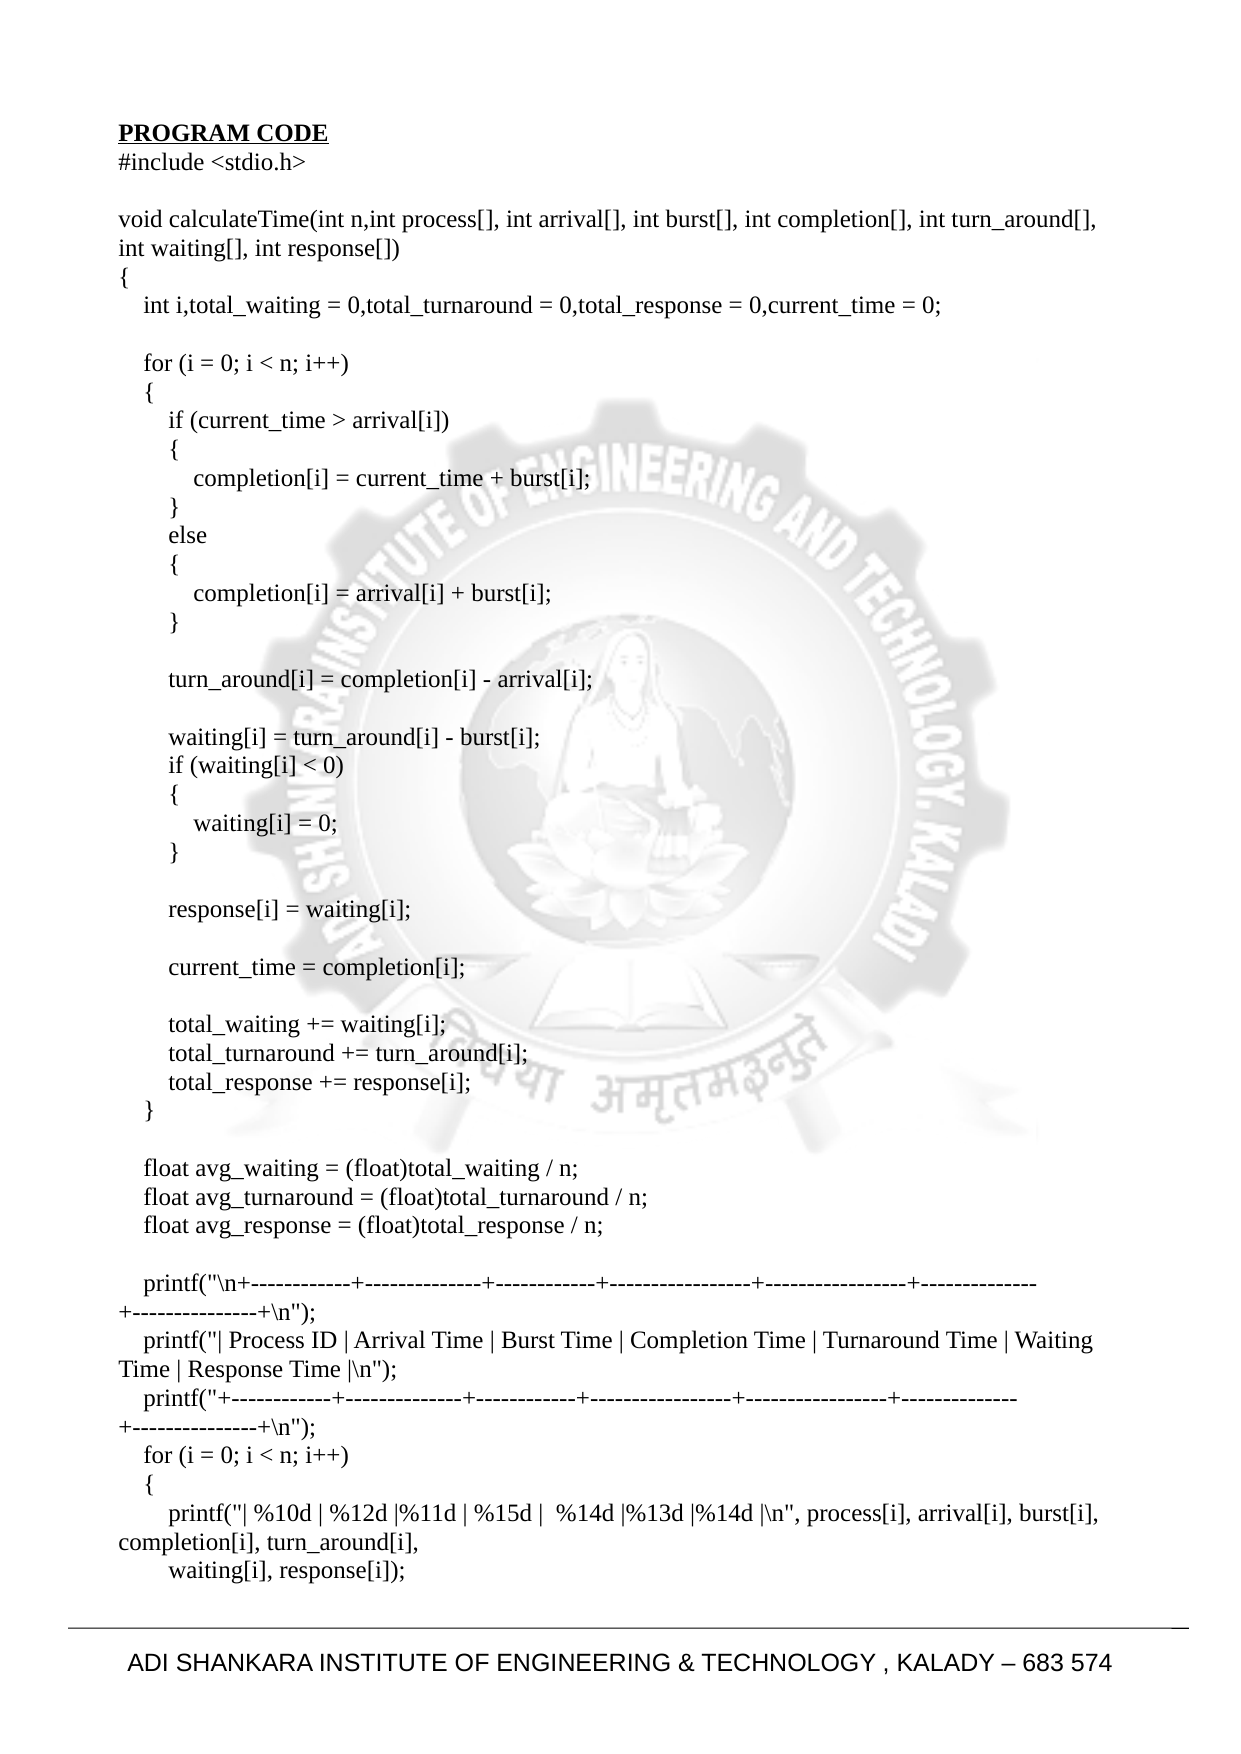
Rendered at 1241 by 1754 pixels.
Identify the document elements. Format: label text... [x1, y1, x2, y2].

text { [118, 779, 1122, 808]
text { [118, 1469, 1122, 1498]
text completion[i] = current_time + burst[i]; [118, 463, 1122, 492]
text void calculateTime(int n,int process[], int arrival[], int burst[], int completion[], int turn_around[], int waiting[], int response[]) [118, 204, 1122, 262]
text { [118, 262, 1122, 291]
text { [118, 549, 1122, 578]
text printf("\n+------------+--------------+------------+-----------------+-----------------+--------------+---------------+\n"); [118, 1268, 1122, 1326]
text for (i = 0; i < n; i++) [118, 348, 1122, 377]
text turn_around[i] = completion[i] - arrival[i]; [118, 664, 1122, 693]
text total_waiting += waiting[i]; [118, 1009, 1122, 1038]
text printf("| %10d | %12d |%11d | %15d | %14d |%13d |%14d |\n", process[i], arrival[i], burst[i], completion[i], turn_around[i], [118, 1498, 1122, 1556]
text waiting[i] = 0; [118, 808, 1122, 837]
text { [118, 434, 1122, 463]
text total_turnaround += turn_around[i]; [118, 1038, 1122, 1067]
text if (current_time > arrival[i]) [118, 406, 1122, 434]
text } [118, 1096, 1122, 1124]
text } [118, 607, 1122, 636]
text } [118, 492, 1122, 521]
text waiting[i] = turn_around[i] - burst[i]; [118, 722, 1122, 751]
text printf("+------------+--------------+------------+-----------------+-----------------+--------------+---------------+\n"); [118, 1383, 1122, 1441]
text waiting[i], response[i]); [118, 1556, 1122, 1584]
text completion[i] = arrival[i] + burst[i]; [118, 578, 1122, 607]
text printf("| Process ID | Arrival Time | Burst Time | Completion Time | Turnaround Time | Waiting Time | Response Time |\n"); [118, 1326, 1122, 1383]
text for (i = 0; i < n; i++) [118, 1441, 1122, 1469]
text } [118, 837, 1122, 866]
text total_response += response[i]; [118, 1067, 1122, 1096]
text PROGRAM CODE [118, 118, 1122, 147]
text float avg_turnaround = (float)total_turnaround / n; [118, 1182, 1122, 1211]
text #include <stdio.h> [118, 147, 1122, 176]
text response[i] = waiting[i]; [118, 894, 1122, 923]
text float avg_response = (float)total_response / n; [118, 1211, 1122, 1239]
text current_time = completion[i]; [118, 952, 1122, 981]
text else [118, 521, 1122, 549]
text int i,total_waiting = 0,total_turnaround = 0,total_response = 0,current_time = 0; [118, 291, 1122, 319]
text { [118, 377, 1122, 406]
text float avg_waiting = (float)total_waiting / n; [118, 1153, 1122, 1182]
text if (waiting[i] < 0) [118, 751, 1122, 779]
